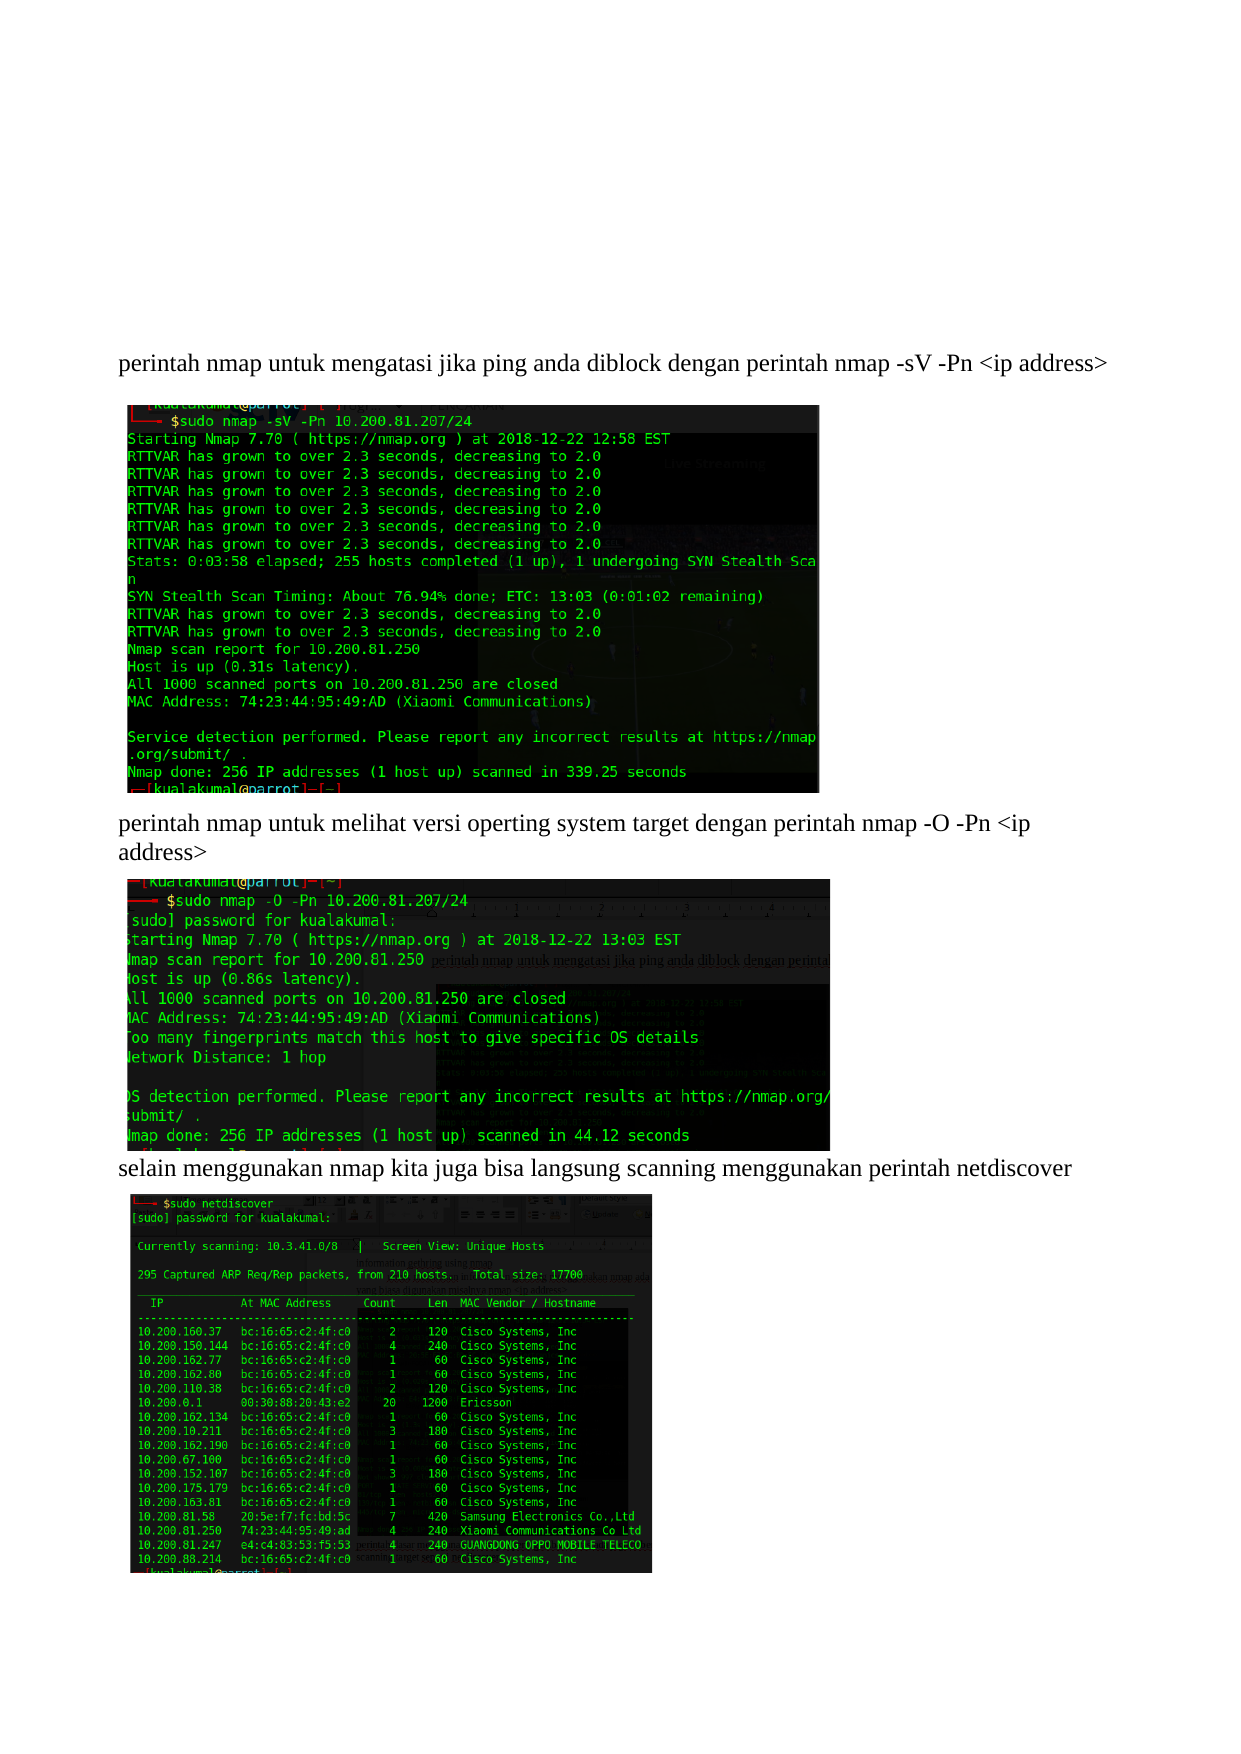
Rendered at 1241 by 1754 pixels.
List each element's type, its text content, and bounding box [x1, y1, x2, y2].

picture [127, 879, 831, 1151]
picture [127, 405, 820, 793]
text perintah nmap untuk mengatasi jika ping anda diblock dengan perintah nmap -sV -Pn <ip address> [118, 348, 1122, 377]
text perintah nmap untuk melihat versi operting system target dengan perintah nmap -O -Pn <ip address> [118, 808, 1122, 866]
text selain menggunakan nmap kita juga bisa langsung scanning menggunakan perintah netdiscover [118, 1153, 1122, 1182]
picture [130, 1194, 653, 1573]
